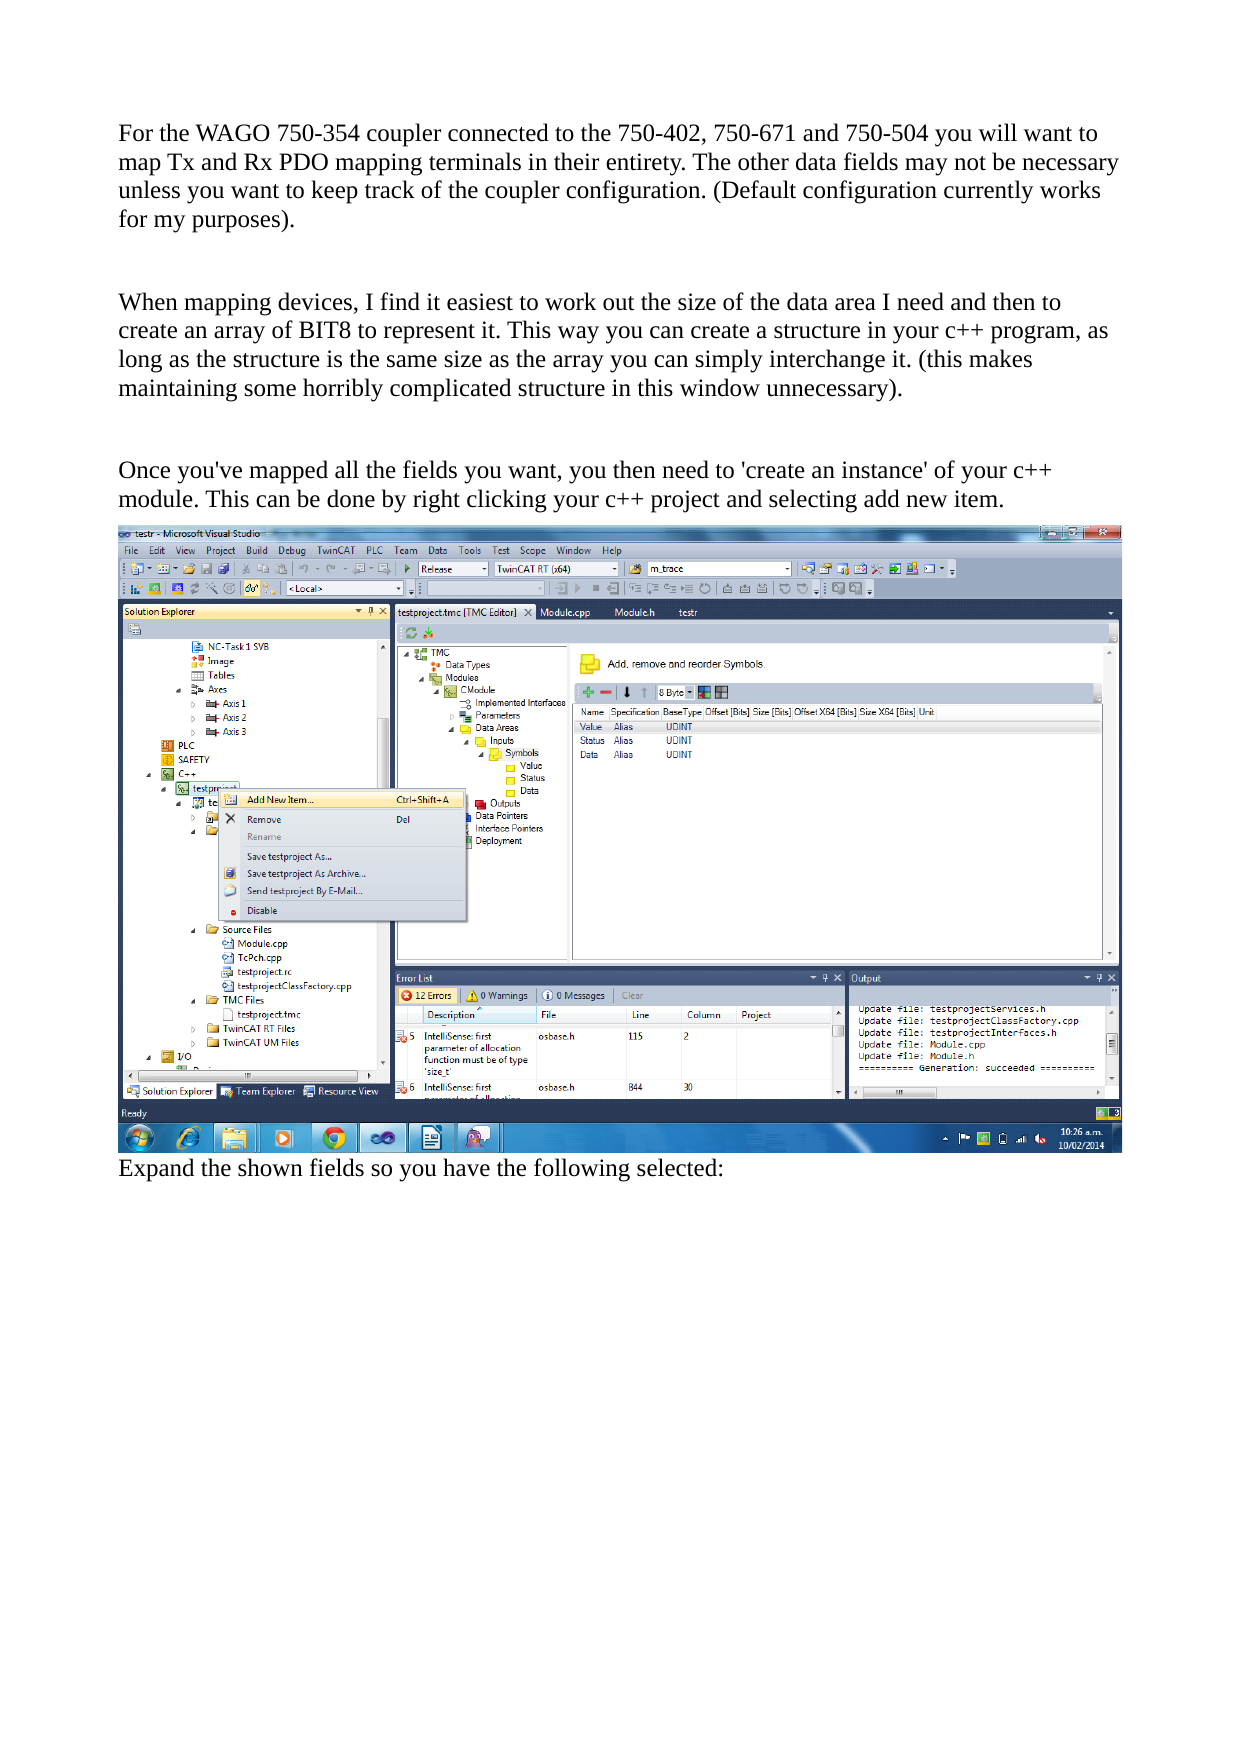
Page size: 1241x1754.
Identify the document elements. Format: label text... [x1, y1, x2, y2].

text When mapping devices, I find it easiest to work out the size of the data area I need and then to create an array of BIT8 to represent it. This way you can create a structure in your c++ program, as long as the structure is the same size as the array you can simply interchange it. (this makes maintaining some horribly complicated structure in this window unnecessary). [118, 287, 1122, 402]
text Expand the shown fields so you have the following selected: [118, 1153, 1122, 1182]
text Once you've mapped all the fields you want, you then need to 'create an instance' of your c++ module. This can be done by right clicking your c++ project and selecting add new item. [118, 456, 1122, 513]
picture [118, 525, 1123, 1153]
text For the WAGO 750-354 coupler connected to the 750-402, 750-671 and 750-504 you will want to map Tx and Rx PDO mapping terminals in their entirety. The other data fields may not be necessary unless you want to keep track of the coupler configuration. (Default configuration currently works for my purposes). [118, 118, 1122, 233]
